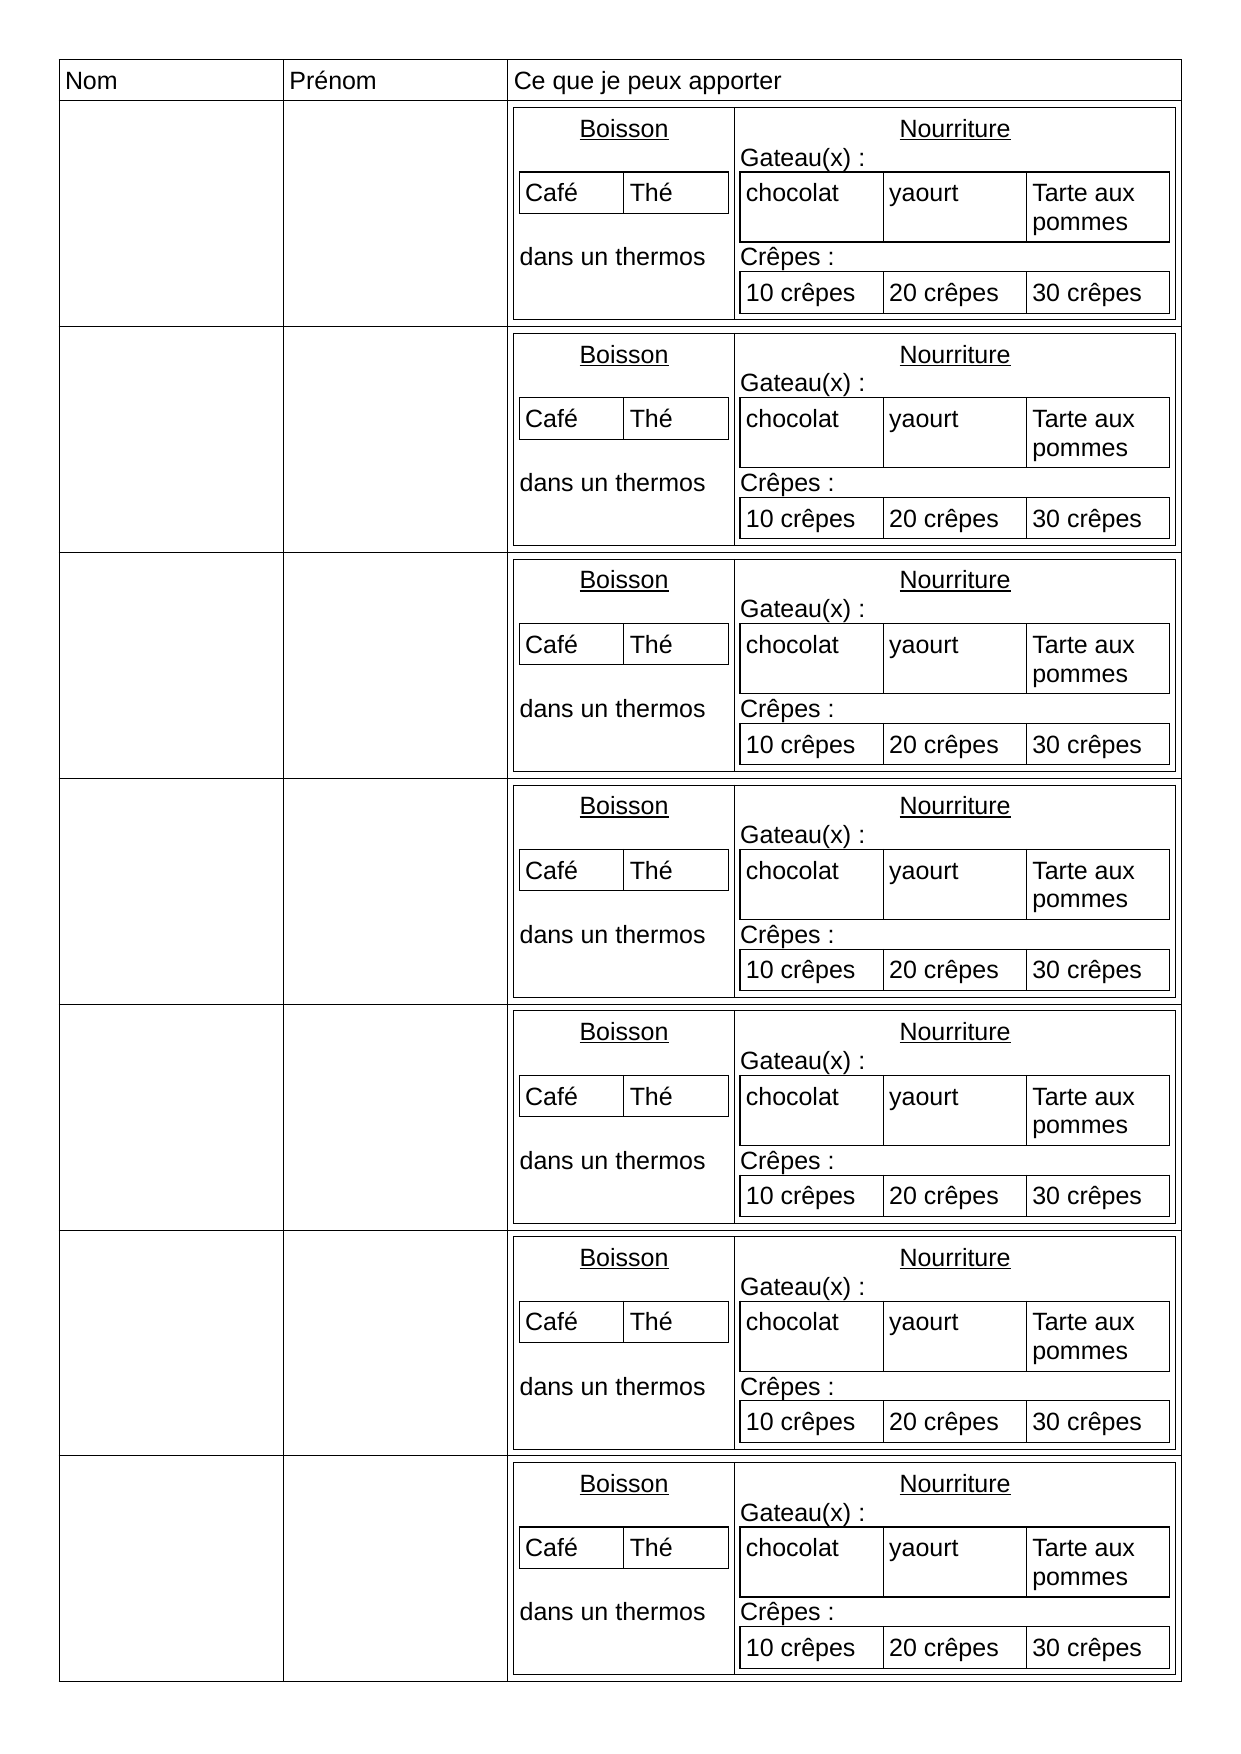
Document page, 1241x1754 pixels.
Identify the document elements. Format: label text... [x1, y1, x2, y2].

table_header Nourriture Gateau(x) : Crêpes : [735, 334, 1175, 545]
table_header yaourt [884, 850, 1026, 919]
table_header 10 crêpes [741, 498, 883, 538]
table_cell [284, 553, 507, 778]
table_header Boisson dans un thermos [514, 1463, 734, 1674]
table_header Café [520, 1528, 623, 1568]
table_header 30 crêpes [1027, 498, 1169, 538]
table_header Nourriture Gateau(x) : Crêpes : [735, 786, 1175, 997]
table_header Thé [624, 850, 728, 890]
table_header 20 crêpes [884, 272, 1026, 312]
table_header yaourt [884, 624, 1026, 693]
table_cell [60, 779, 283, 1004]
table_header Thé [624, 398, 728, 438]
table_header Café [520, 1302, 623, 1342]
table_cell [508, 327, 1181, 552]
table_header Café [520, 850, 623, 890]
table_cell [60, 101, 283, 326]
table_header Tarte aux pommes [1027, 850, 1169, 919]
table_header yaourt [884, 1076, 1026, 1145]
table_header yaourt [884, 1528, 1026, 1596]
table_header 20 crêpes [884, 498, 1026, 538]
table_cell [60, 1456, 283, 1681]
table_header 20 crêpes [884, 1176, 1026, 1216]
table_header Café [520, 173, 623, 213]
table_header 10 crêpes [741, 1401, 883, 1442]
table_header Boisson dans un thermos [514, 1011, 734, 1223]
table_header Ce que je peux apporter [508, 60, 1181, 100]
table_header chocolat [741, 1302, 883, 1371]
table_header Prénom [284, 60, 507, 100]
table_header 10 crêpes [741, 950, 883, 990]
table_header Thé [624, 173, 728, 213]
table_header Tarte aux pommes [1027, 1528, 1169, 1596]
table_header Nourriture Gateau(x) : Crêpes : [735, 108, 1175, 319]
table_header Thé [624, 624, 728, 664]
table_cell [508, 553, 1181, 778]
table_cell [284, 1456, 507, 1681]
table_header Café [520, 1076, 623, 1116]
table_header Tarte aux pommes [1027, 1302, 1169, 1371]
table_cell [60, 553, 283, 778]
table_header yaourt [884, 173, 1026, 241]
table_header yaourt [884, 1302, 1026, 1371]
table_header chocolat [741, 850, 883, 919]
table_header 10 crêpes [741, 1176, 883, 1216]
table_header Boisson dans un thermos [514, 560, 734, 771]
table_header 10 crêpes [741, 1627, 883, 1667]
table_header Boisson dans un thermos [514, 108, 734, 319]
table_header 30 crêpes [1027, 950, 1169, 990]
table_cell [60, 327, 283, 552]
table_cell [508, 1456, 1181, 1681]
table_header Nourriture Gateau(x) : Crêpes : [735, 1463, 1175, 1674]
table_header 20 crêpes [884, 950, 1026, 990]
table_header Boisson dans un thermos [514, 786, 734, 997]
table_header 20 crêpes [884, 1627, 1026, 1667]
table_cell [284, 1231, 507, 1455]
table_header 10 crêpes [741, 272, 883, 312]
table_header Thé [624, 1302, 728, 1342]
table_header 30 crêpes [1027, 1401, 1169, 1442]
table_cell [508, 779, 1181, 1004]
table_cell [508, 1005, 1181, 1229]
table_header 10 crêpes [741, 724, 883, 764]
table_cell [60, 1231, 283, 1455]
table_header chocolat [741, 1528, 883, 1596]
table_cell [284, 1005, 507, 1229]
table_header Café [520, 398, 623, 438]
table_cell [284, 327, 507, 552]
table_header chocolat [741, 173, 883, 241]
table_header Nourriture Gateau(x) : Crêpes : [735, 1237, 1175, 1448]
table_header 20 crêpes [884, 1401, 1026, 1442]
table_header Tarte aux pommes [1027, 173, 1169, 241]
table_header Thé [624, 1528, 728, 1568]
table_cell [60, 1005, 283, 1229]
table_cell [508, 1231, 1181, 1455]
table_header Boisson dans un thermos [514, 334, 734, 545]
table_header 30 crêpes [1027, 1627, 1169, 1667]
table_header Thé [624, 1076, 728, 1116]
table_header 30 crêpes [1027, 724, 1169, 764]
table_header Nourriture Gateau(x) : Crêpes : [735, 1011, 1175, 1223]
table_header Tarte aux pommes [1027, 624, 1169, 693]
table_header Tarte aux pommes [1027, 1076, 1169, 1145]
table_header Tarte aux pommes [1027, 398, 1169, 467]
table_cell [508, 101, 1181, 326]
table_header chocolat [741, 398, 883, 467]
table_header Nourriture Gateau(x) : Crêpes : [735, 560, 1175, 771]
table_cell [284, 101, 507, 326]
table_cell [284, 779, 507, 1004]
table_header yaourt [884, 398, 1026, 467]
table_header 30 crêpes [1027, 272, 1169, 312]
table_header Nom [60, 60, 283, 100]
table_header chocolat [741, 1076, 883, 1145]
table_header Café [520, 624, 623, 664]
table_header 20 crêpes [884, 724, 1026, 764]
table_header 30 crêpes [1027, 1176, 1169, 1216]
table_header Boisson dans un thermos [514, 1237, 734, 1448]
table_header chocolat [741, 624, 883, 693]
